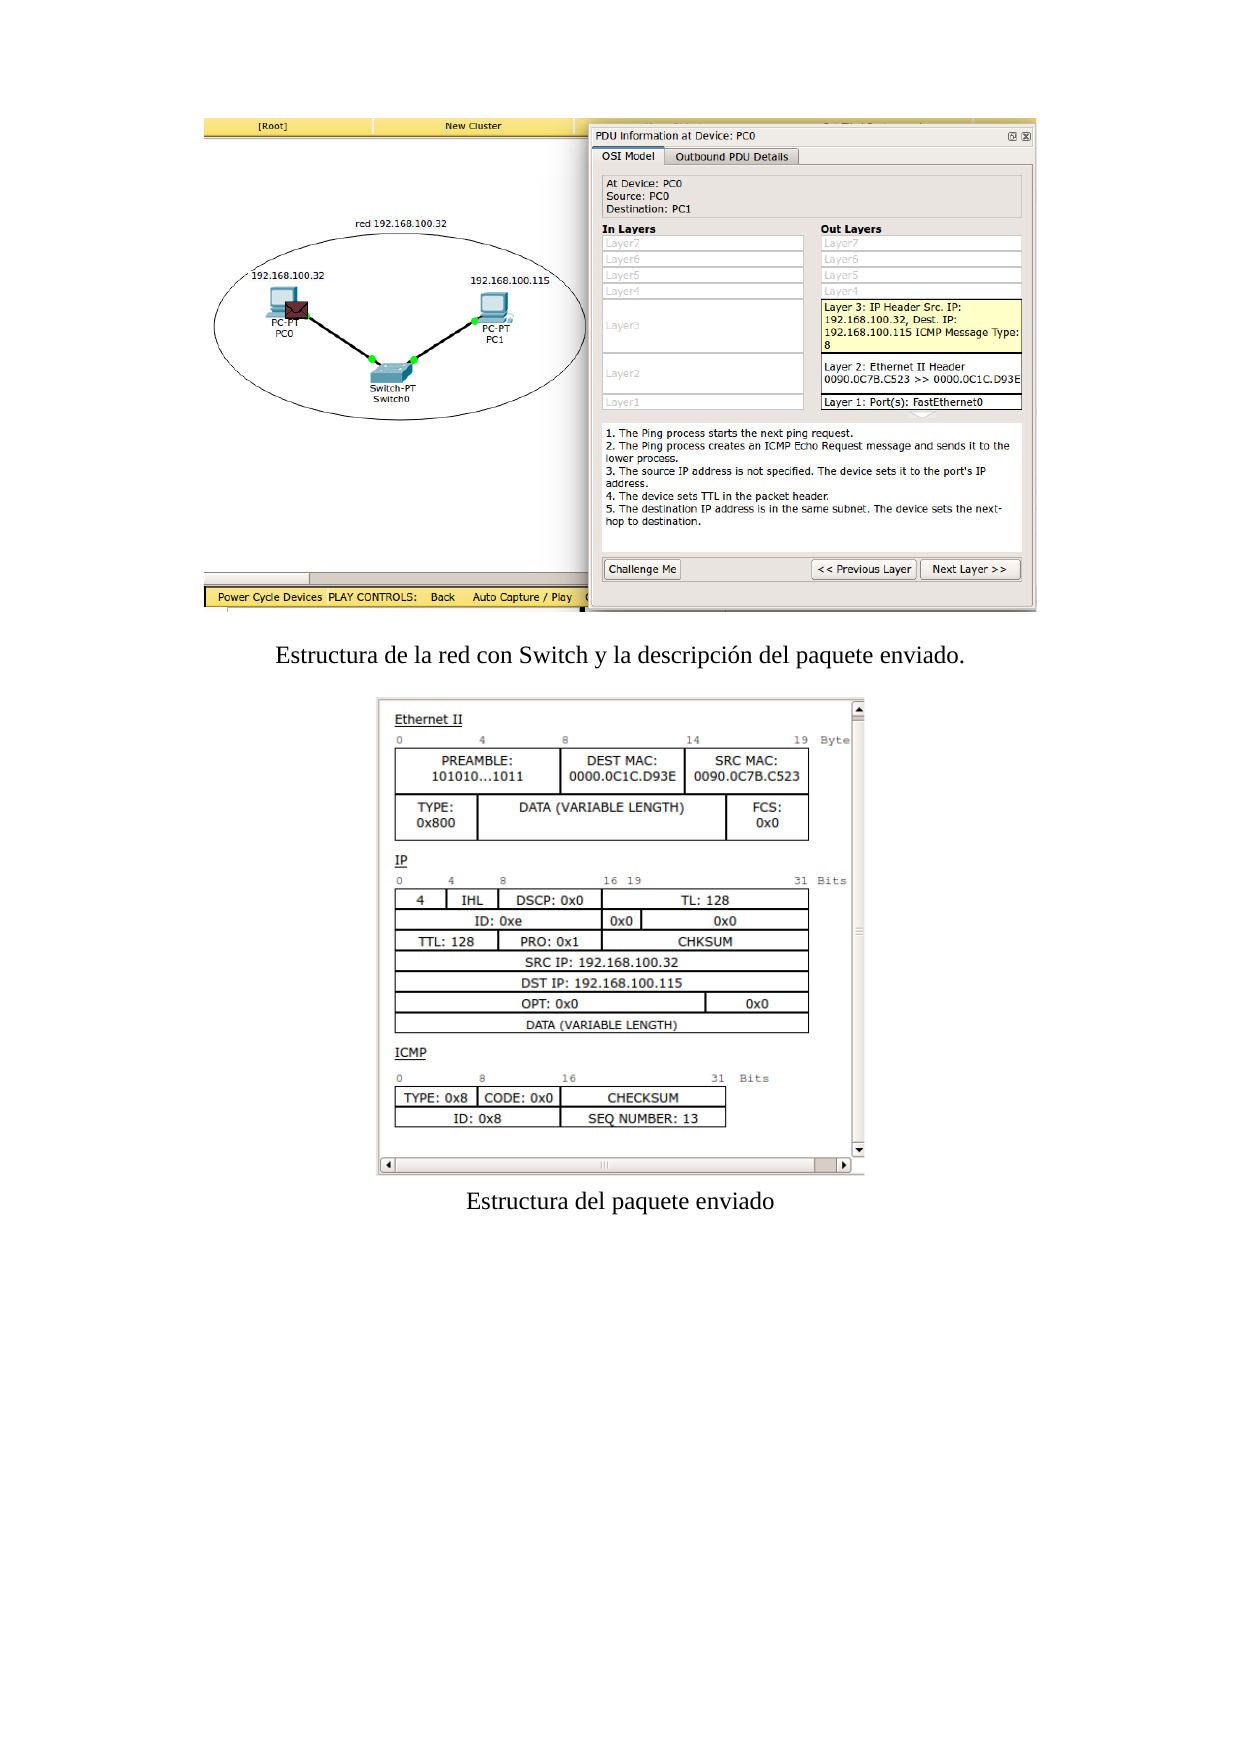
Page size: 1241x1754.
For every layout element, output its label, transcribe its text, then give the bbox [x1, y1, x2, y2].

picture [203, 118, 1037, 612]
text Estructura del paquete enviado [118, 1186, 1122, 1215]
picture [375, 697, 865, 1176]
text Estructura de la red con Switch y la descripción del paquete enviado. [118, 640, 1122, 669]
